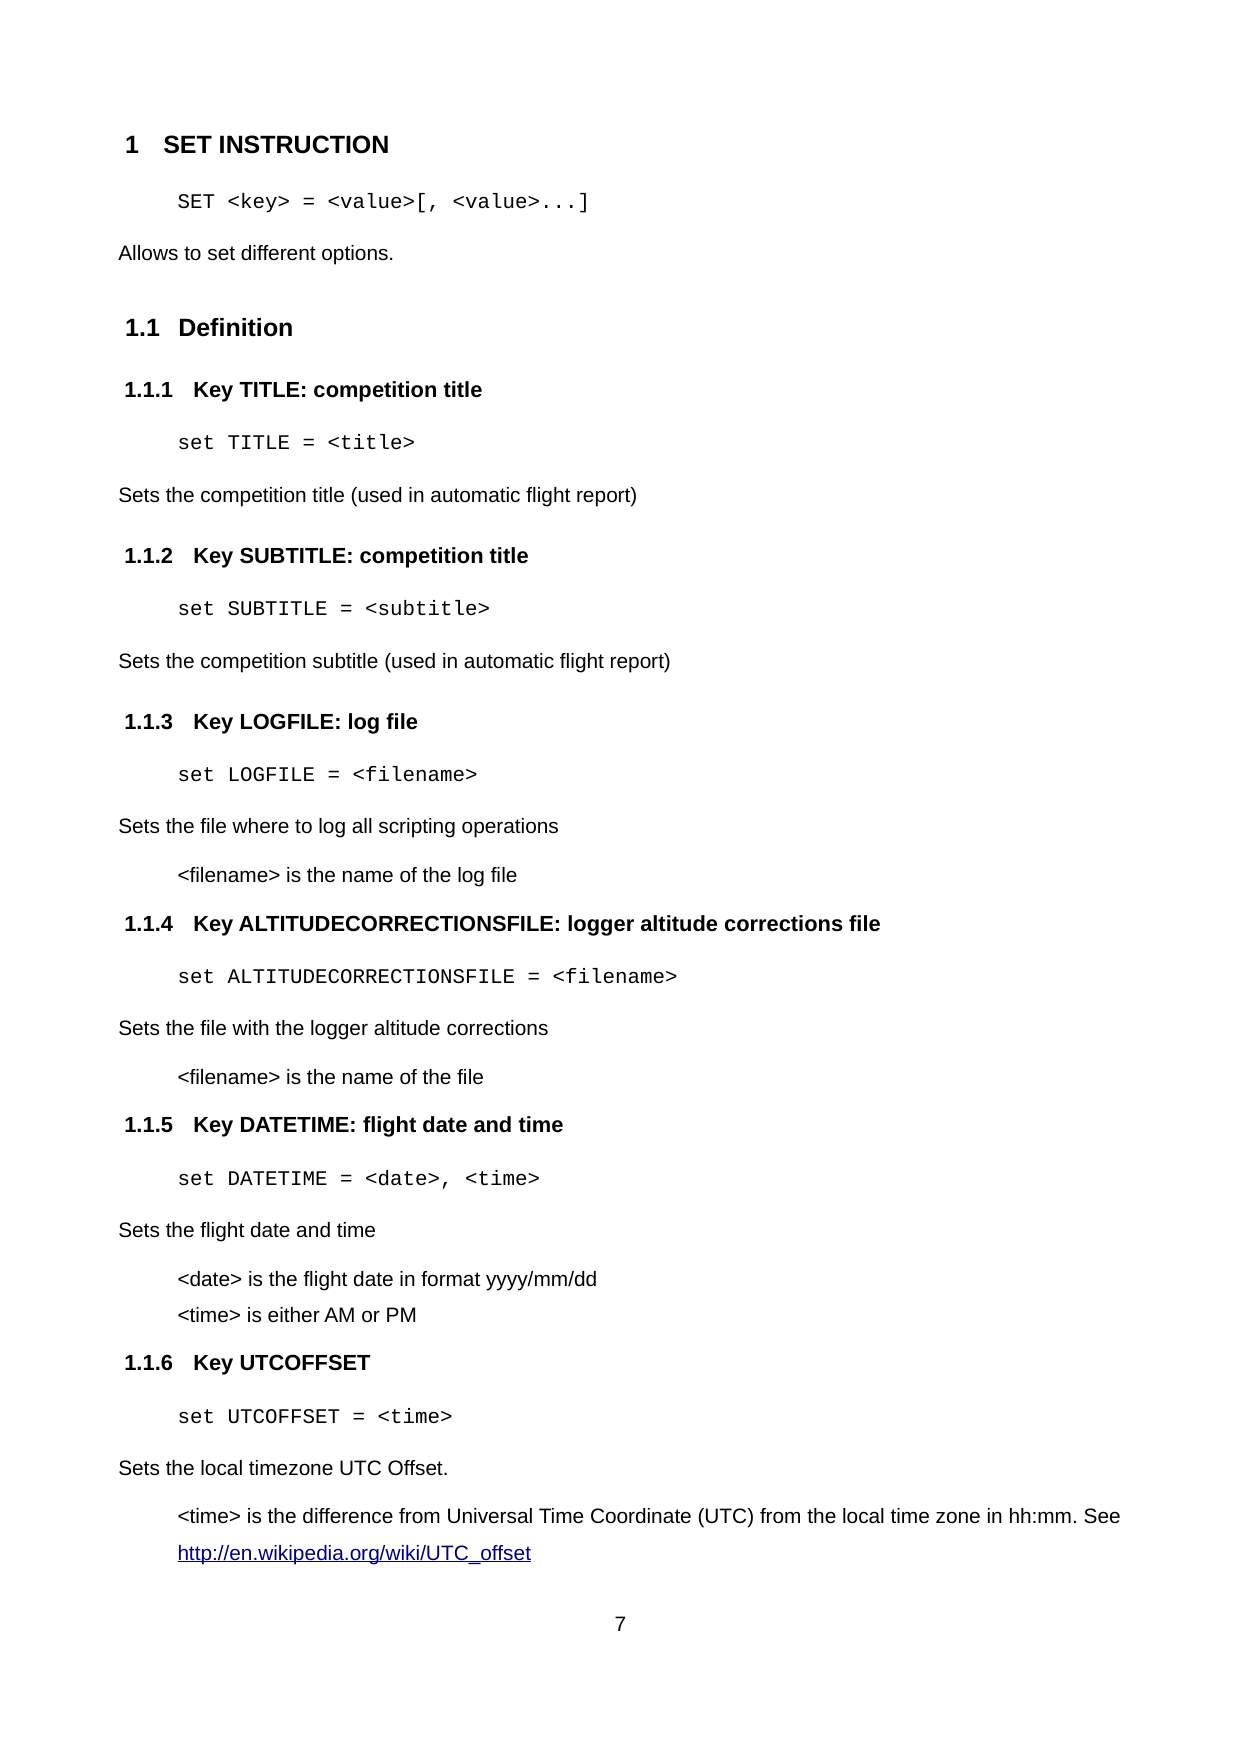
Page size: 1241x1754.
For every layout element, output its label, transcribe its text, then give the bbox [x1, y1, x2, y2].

list <time> is either AM or PM [177, 1302, 1122, 1326]
text set TITLE = <title> [177, 432, 1063, 456]
text set LOGFILE = <filename> [177, 764, 1063, 788]
text set DATETIME = <date>, <time> [177, 1168, 1063, 1192]
text Sets the competition title (used in automatic flight report) [118, 482, 1122, 506]
text set SUBTITLE = <subtitle> [177, 598, 1063, 622]
list <date> is the flight date in format yyyy/mm/dd [177, 1267, 1122, 1291]
subtitle Key ALTITUDECORRECTIONSFILE: logger altitude corrections file [118, 911, 1122, 936]
text Sets the local timezone UTC Offset. [118, 1456, 1122, 1480]
list <time> is the difference from Universal Time Coordinate (UTC) from the local time zone in hh:mm. See http://en.wikipedia.org/wiki/UTC_offset [177, 1504, 1122, 1564]
list <filename> is the name of the file [177, 1065, 1122, 1089]
subtitle SET instruction [118, 130, 1122, 159]
subtitle Key LOGFILE: log file [118, 709, 1122, 734]
text set ALTITUDECORRECTIONSFILE = <filename> [177, 966, 1063, 990]
subtitle Key SUBTITLE: competition title [118, 543, 1122, 568]
subtitle Key DATETIME: flight date and time [118, 1112, 1122, 1138]
list <filename> is the name of the log file [177, 863, 1122, 887]
text Allows to set different options. [118, 241, 1122, 265]
subtitle Definition [118, 313, 1122, 342]
text Sets the file with the logger altitude corrections [118, 1016, 1122, 1040]
text Sets the file where to log all scripting operations [118, 814, 1122, 838]
subtitle Key UTCOFFSET [118, 1350, 1122, 1375]
text SET <key> = <value>[, <value>...] [177, 191, 1063, 214]
subtitle Key TITLE: competition title [118, 377, 1122, 402]
text Sets the flight date and time [118, 1218, 1122, 1242]
text set UTCOFFSET = <time> [177, 1406, 1063, 1429]
text Sets the competition subtitle (used in automatic flight report) [118, 648, 1122, 672]
